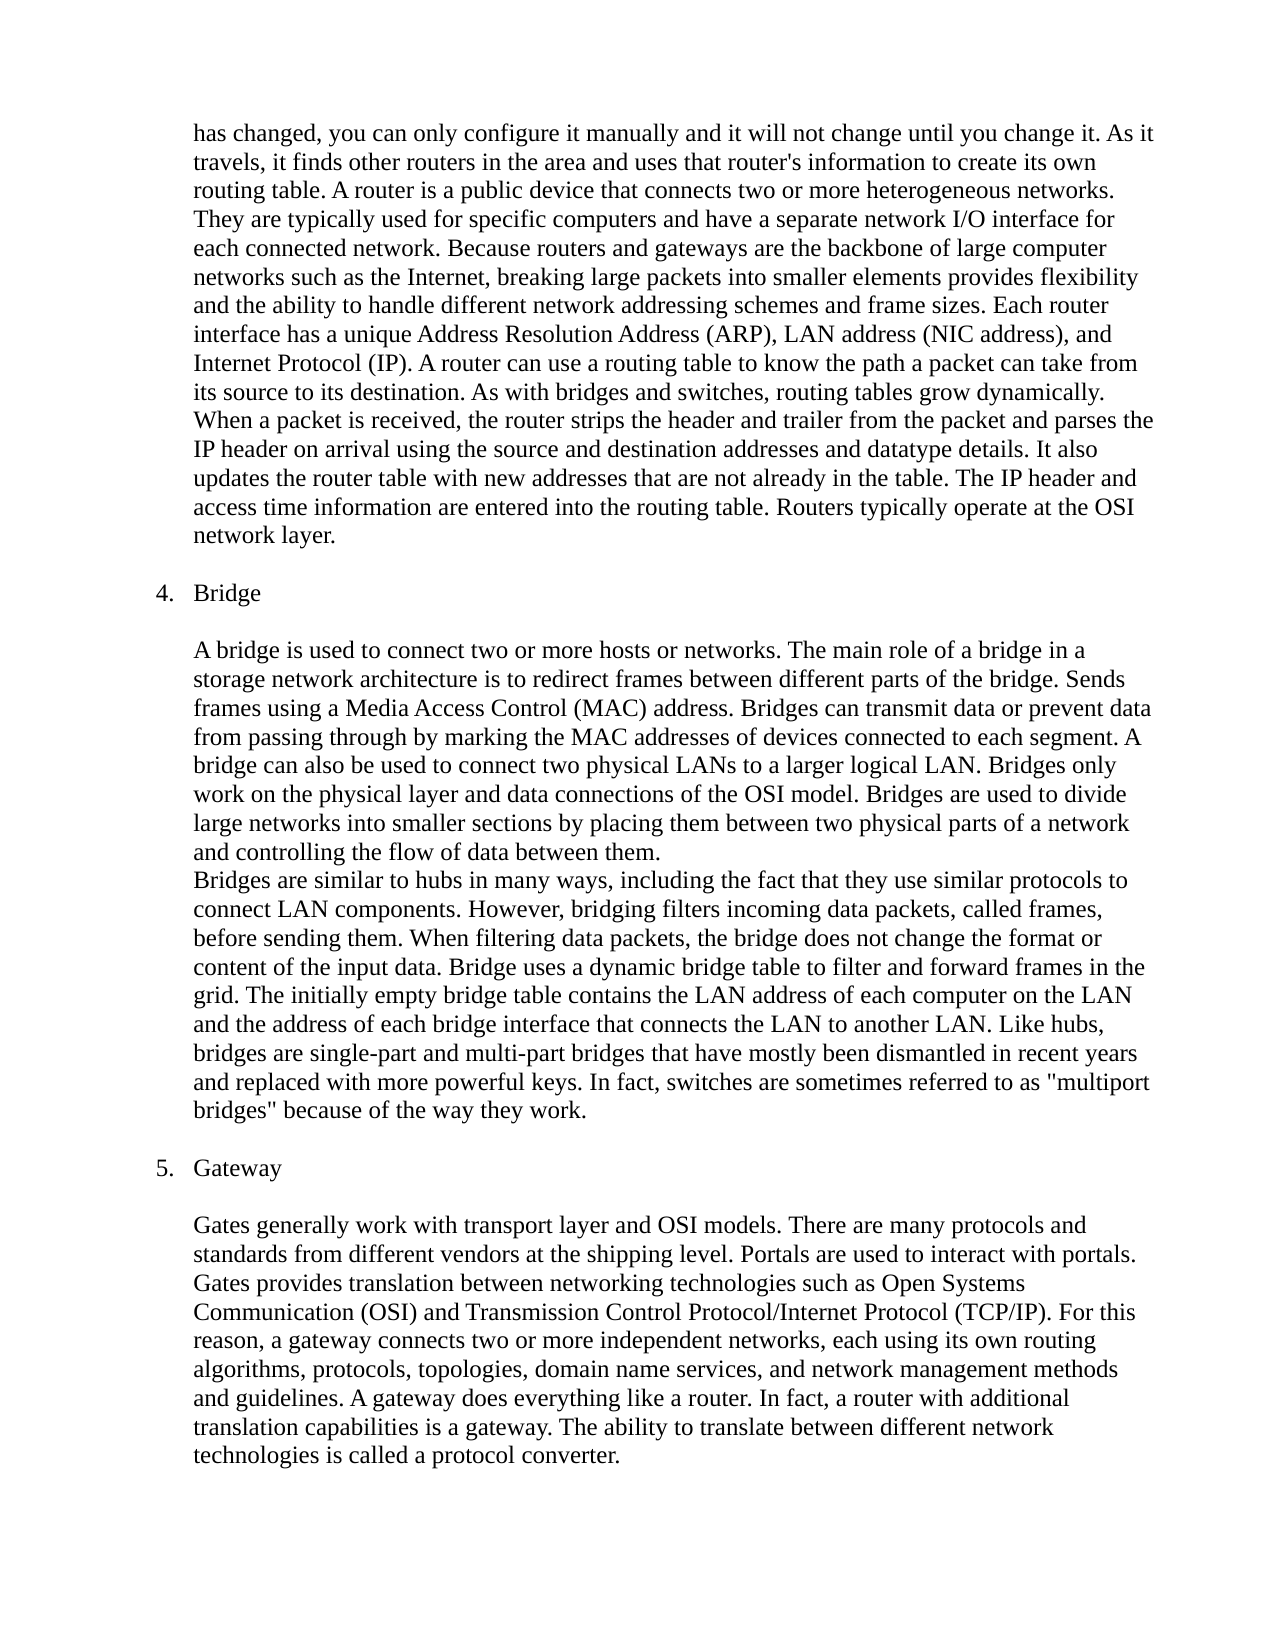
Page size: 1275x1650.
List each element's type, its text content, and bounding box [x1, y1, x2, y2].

list Gateway Gates generally work with transport layer and OSI models. There are many protocols and standards from different vendors at the shipping level. Portals are used to interact with portals. Gates provides translation between networking technologies such as Open Systems Communication (OSI) and Transmission Control Protocol/Internet Protocol (TCP/IP). For this reason, a gateway connects two or more independent networks, each using its own routing algorithms, protocols, topologies, domain name services, and network management methods and guidelines. A gateway does everything like a router. In fact, a router with additional translation capabilities is a gateway. The ability to translate between different network technologies is called a protocol converter. [156, 1153, 1157, 1498]
list has changed, you can only configure it manually and it will not change until you change it. As it travels, it finds other routers in the area and uses that router's information to create its own routing table. A router is a public device that connects two or more heterogeneous networks. They are typically used for specific computers and have a separate network I/O interface for each connected network. Because routers and gateways are the backbone of large computer networks such as the Internet, breaking large packets into smaller elements provides flexibility and the ability to handle different network addressing schemes and frame sizes. Each router interface has a unique Address Resolution Address (ARP), LAN address (NIC address), and Internet Protocol (IP). A router can use a routing table to know the path a packet can take from its source to its destination. As with bridges and switches, routing tables grow dynamically. When a packet is received, the router strips the header and trailer from the packet and parses the IP header on arrival using the source and destination addresses and datatype details. It also updates the router table with new addresses that are not already in the table. The IP header and access time information are entered into the routing table. Routers typically operate at the OSI network layer. [156, 118, 1157, 578]
list Bridge A bridge is used to connect two or more hosts or networks. The main role of a bridge in a storage network architecture is to redirect frames between different parts of the bridge. Sends frames using a Media Access Control (MAC) address. Bridges can transmit data or prevent data from passing through by marking the MAC addresses of devices connected to each segment. A bridge can also be used to connect two physical LANs to a larger logical LAN. Bridges only work on the physical layer and data connections of the OSI model. Bridges are used to divide large networks into smaller sections by placing them between two physical parts of a network and controlling the flow of data between them. Bridges are similar to hubs in many ways, including the fact that they use similar protocols to connect LAN components. However, bridging filters incoming data packets, called frames, before sending them. When filtering data packets, the bridge does not change the format or content of the input data. Bridge uses a dynamic bridge table to filter and forward frames in the grid. The initially empty bridge table contains the LAN address of each computer on the LAN and the address of each bridge interface that connects the LAN to another LAN. Like hubs, bridges are single-part and multi-part bridges that have mostly been dismantled in recent years and replaced with more powerful keys. In fact, switches are sometimes referred to as "multiport bridges" because of the way they work. [156, 578, 1157, 1153]
